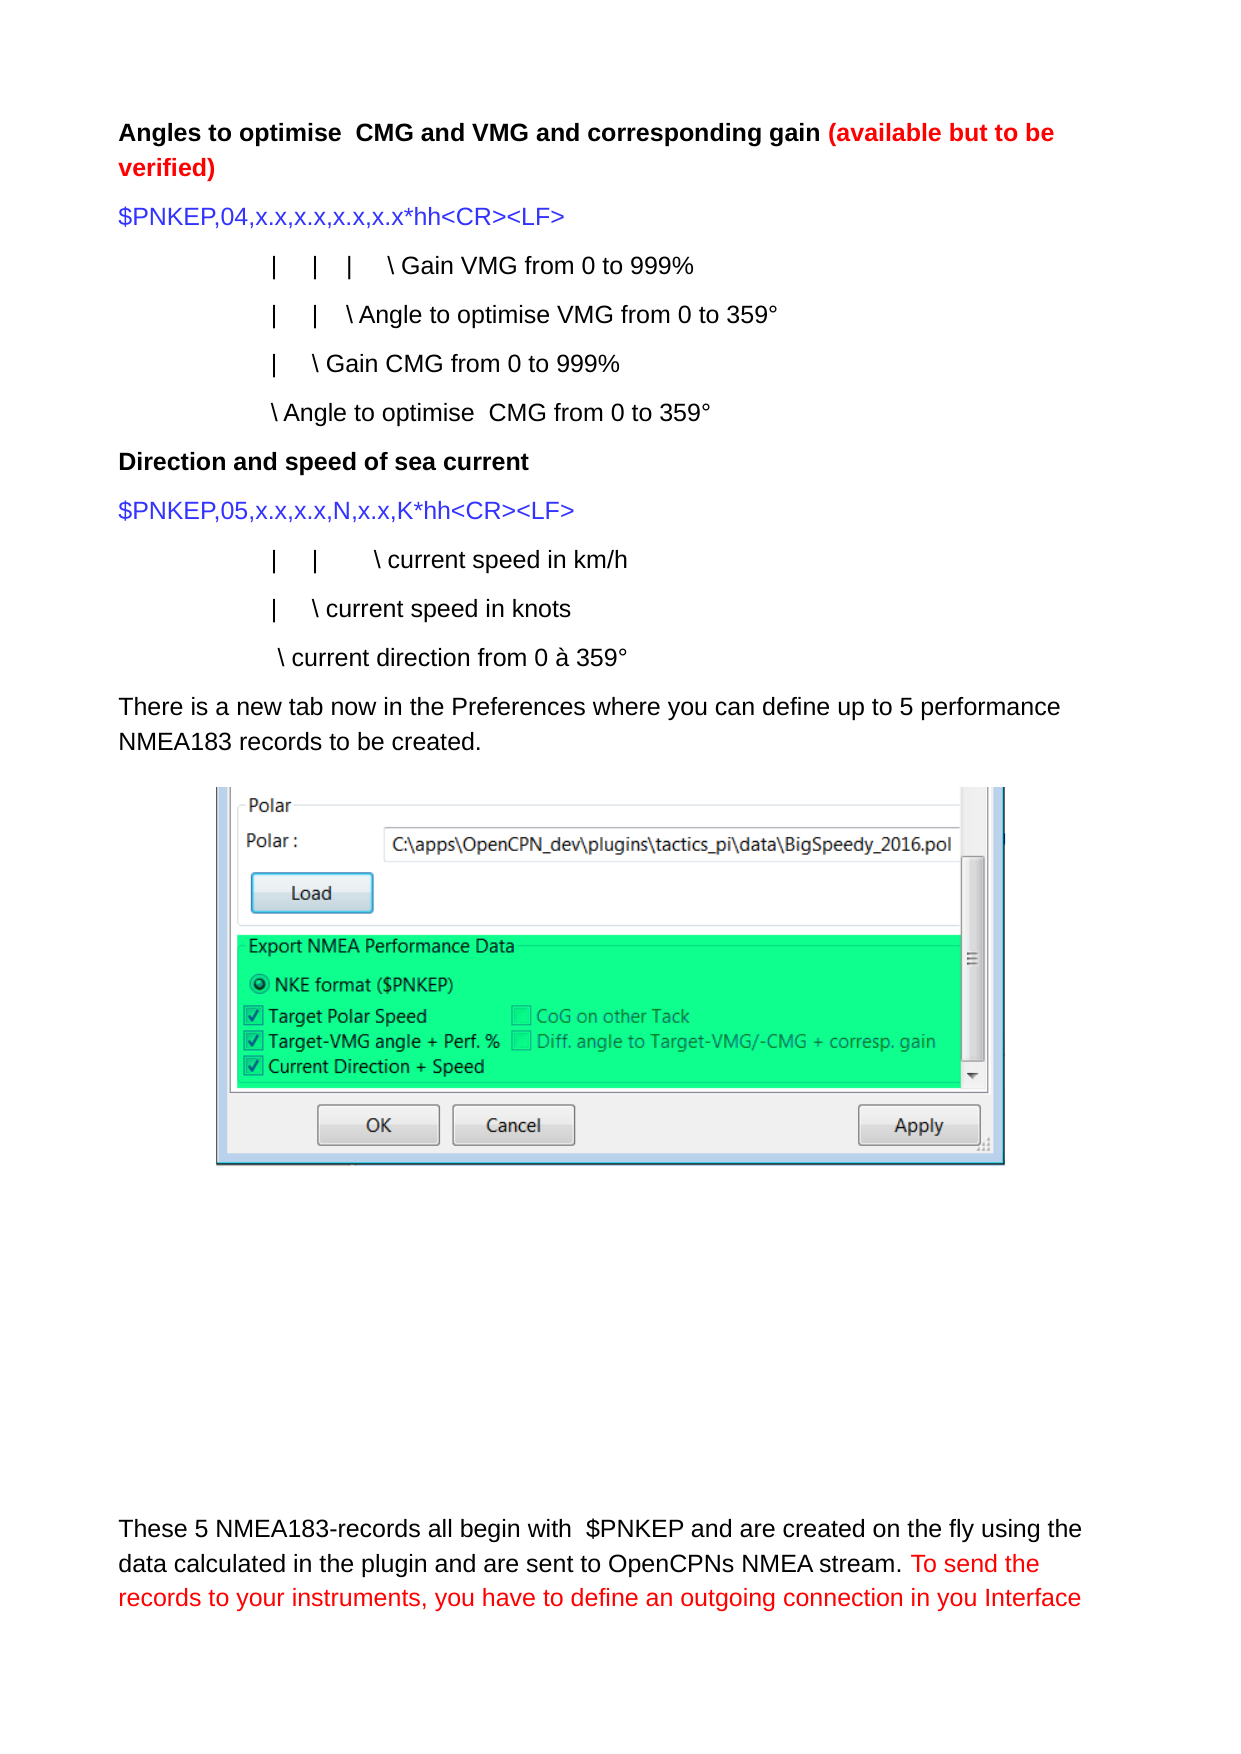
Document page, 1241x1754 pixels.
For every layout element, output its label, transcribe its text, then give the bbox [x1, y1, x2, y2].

text $PNKEP,05,x.x,x.x,N,x.x,K*hh<CR><LF> [118, 496, 1122, 525]
text | \ Gain CMG from 0 to 999% [118, 349, 1122, 378]
text | | \ Angle to optimise VMG from 0 to 359° [118, 300, 1122, 328]
text $PNKEP,04,x.x,x.x,x.x,x.x*hh<CR><LF> [118, 202, 1122, 230]
text \ Angle to optimise CMG from 0 to 359° [118, 398, 1122, 427]
text \ current direction from 0 à 359° [118, 643, 1122, 672]
text These 5 NMEA183-records all begin with $PNKEP and are created on the fly using the data calculated in the plugin and are sent to OpenCPNs NMEA stream. To send the records to your instruments, you have to define an outgoing connection in you Interface [118, 1514, 1122, 1612]
picture [216, 787, 1006, 1166]
text Angles to optimise CMG and VMG and corresponding gain (available but to be verified) [118, 118, 1122, 181]
text There is a new tab now in the Preferences where you can define up to 5 performance NMEA183 records to be created. [118, 692, 1122, 756]
text Direction and speed of sea current [118, 447, 1122, 476]
text | | | \ Gain VMG from 0 to 999% [118, 251, 1122, 279]
text | | \ current speed in km/h [118, 545, 1122, 574]
text | \ current speed in knots [118, 594, 1122, 623]
